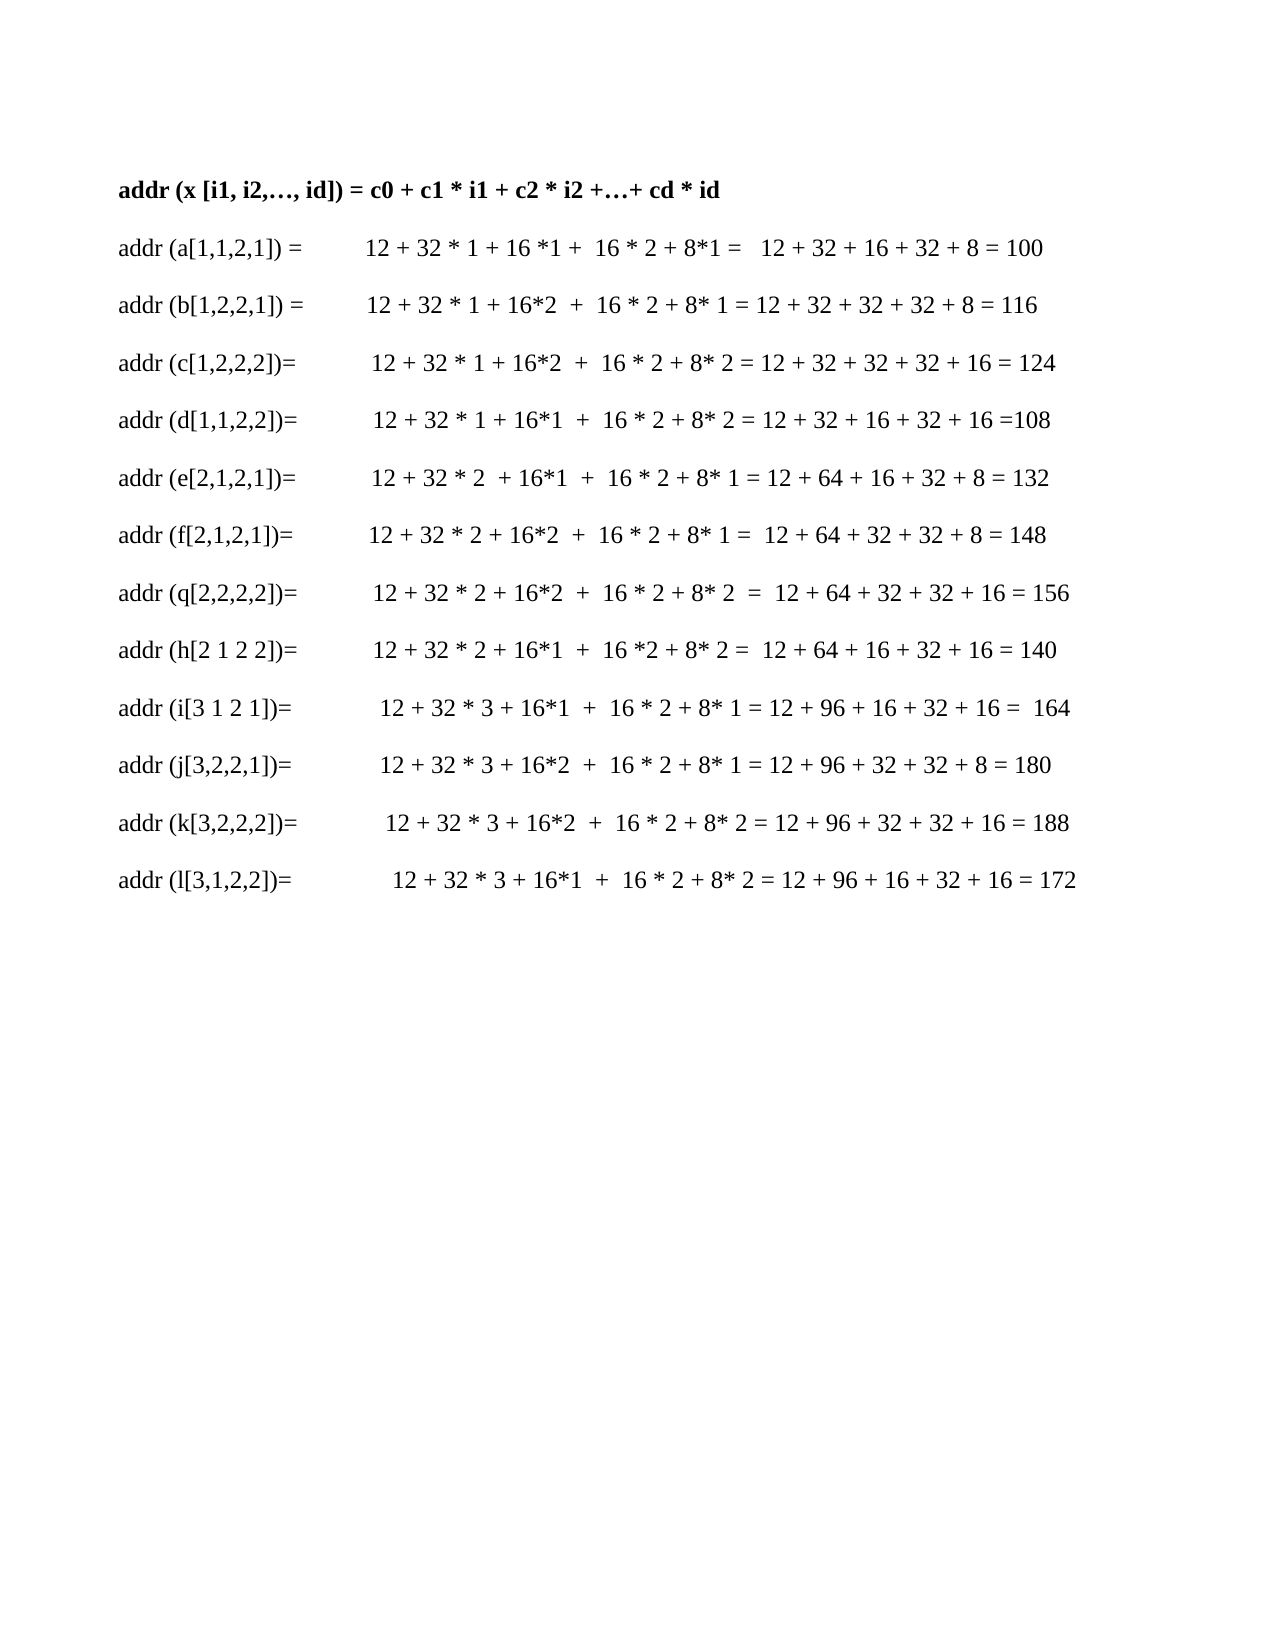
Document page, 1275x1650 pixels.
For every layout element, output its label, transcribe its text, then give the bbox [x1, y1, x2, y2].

text addr (q[2,2,2,2])= 12 + 32 * 2 + 16*2 + 16 * 2 + 8* 2 = 12 + 64 + 32 + 32 + 16 = 156 [118, 578, 1157, 607]
text addr (j[3,2,2,1])= 12 + 32 * 3 + 16*2 + 16 * 2 + 8* 1 = 12 + 96 + 32 + 32 + 8 = 180 [118, 751, 1157, 779]
text addr (f[2,1,2,1])= 12 + 32 * 2 + 16*2 + 16 * 2 + 8* 1 = 12 + 64 + 32 + 32 + 8 = 148 [118, 521, 1157, 549]
text addr (c[1,2,2,2])= 12 + 32 * 1 + 16*2 + 16 * 2 + 8* 2 = 12 + 32 + 32 + 32 + 16 = 124 [118, 348, 1157, 377]
text addr (d[1,1,2,2])= 12 + 32 * 1 + 16*1 + 16 * 2 + 8* 2 = 12 + 32 + 16 + 32 + 16 =108 [118, 406, 1157, 434]
text addr (a[1,1,2,1]) = 12 + 32 * 1 + 16 *1 + 16 * 2 + 8*1 = 12 + 32 + 16 + 32 + 8 = 100 [118, 233, 1157, 262]
text addr (e[2,1,2,1])= 12 + 32 * 2 + 16*1 + 16 * 2 + 8* 1 = 12 + 64 + 16 + 32 + 8 = 132 [118, 463, 1157, 492]
text addr (i[3 1 2 1])= 12 + 32 * 3 + 16*1 + 16 * 2 + 8* 1 = 12 + 96 + 16 + 32 + 16 = 164 [118, 693, 1157, 722]
text addr (b[1,2,2,1]) = 12 + 32 * 1 + 16*2 + 16 * 2 + 8* 1 = 12 + 32 + 32 + 32 + 8 = 116 [118, 291, 1157, 319]
text addr (x [i1, i2,…, id]) = c0 + c1 * i1 + c2 * i2 +…+ cd * id [118, 176, 1157, 204]
text addr (l[3,1,2,2])= 12 + 32 * 3 + 16*1 + 16 * 2 + 8* 2 = 12 + 96 + 16 + 32 + 16 = 172 [118, 866, 1157, 894]
text addr (k[3,2,2,2])= 12 + 32 * 3 + 16*2 + 16 * 2 + 8* 2 = 12 + 96 + 32 + 32 + 16 = 188 [118, 808, 1157, 837]
text addr (h[2 1 2 2])= 12 + 32 * 2 + 16*1 + 16 *2 + 8* 2 = 12 + 64 + 16 + 32 + 16 = 140 [118, 636, 1157, 664]
